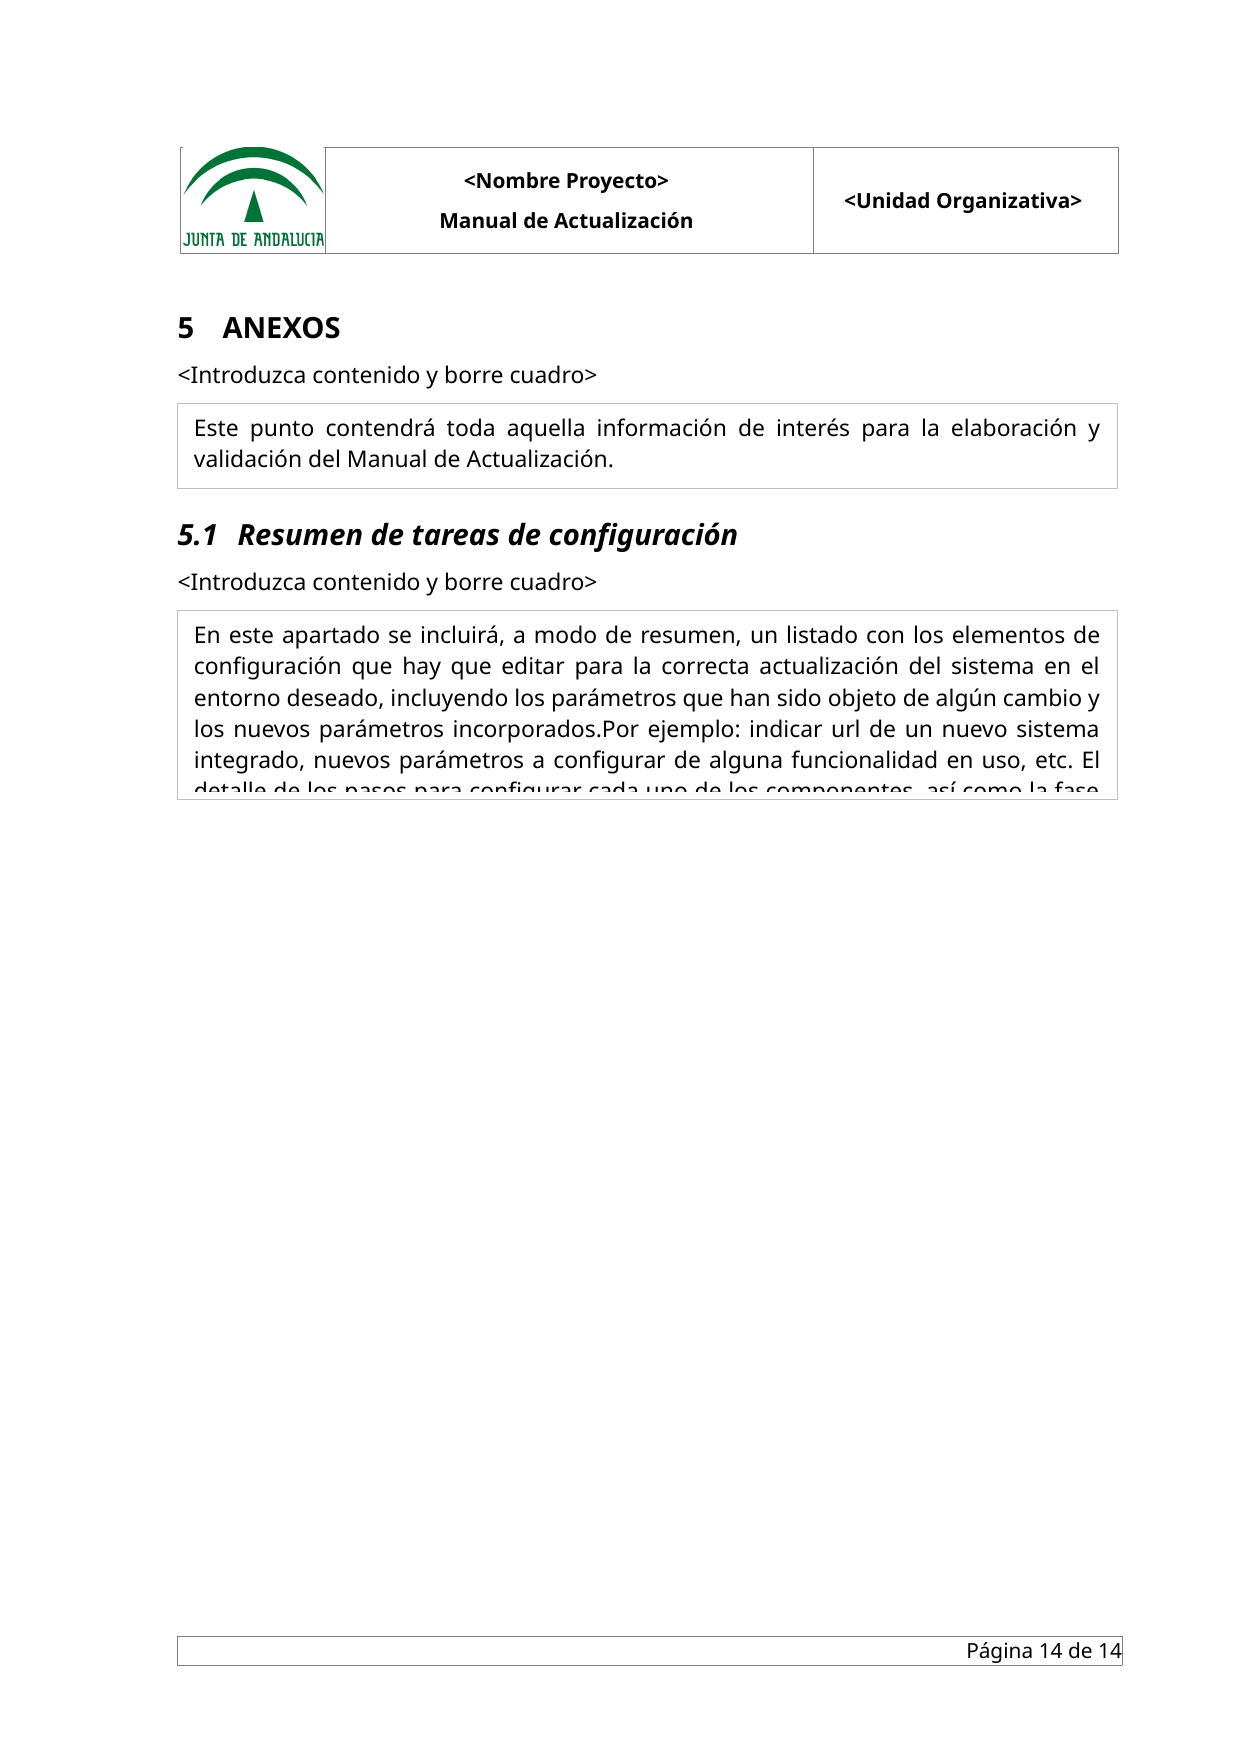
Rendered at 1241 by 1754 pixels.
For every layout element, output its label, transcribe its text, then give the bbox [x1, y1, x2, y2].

text <Introduzca contenido y borre cuadro> [177, 566, 1122, 597]
text En este apartado se incluirá, a modo de resumen, un listado con los elementos de configuración que hay que editar para la correcta actualización del sistema en el entorno deseado, incluyendo los parámetros que han sido objeto de algún cambio y los nuevos parámetros incorporados.Por ejemplo: indicar url de un nuevo sistema integrado, nuevos parámetros a configurar de alguna funcionalidad en uso, etc. El detalle de los pasos para configurar cada uno de los componentes, así como la fase en la que deberá realizarse, vendrá especificado en el apartado 'Configuración del Sistema'. [194, 619, 1101, 791]
text Este punto contendrá toda aquella información de interés para la elaboración y validación del Manual de Actualización. [194, 412, 1101, 474]
subtitle Resumen de tareas de configuración [177, 514, 1122, 554]
text <Introduzca contenido y borre cuadro> [177, 359, 1122, 390]
subtitle ANEXOS [177, 307, 1122, 347]
